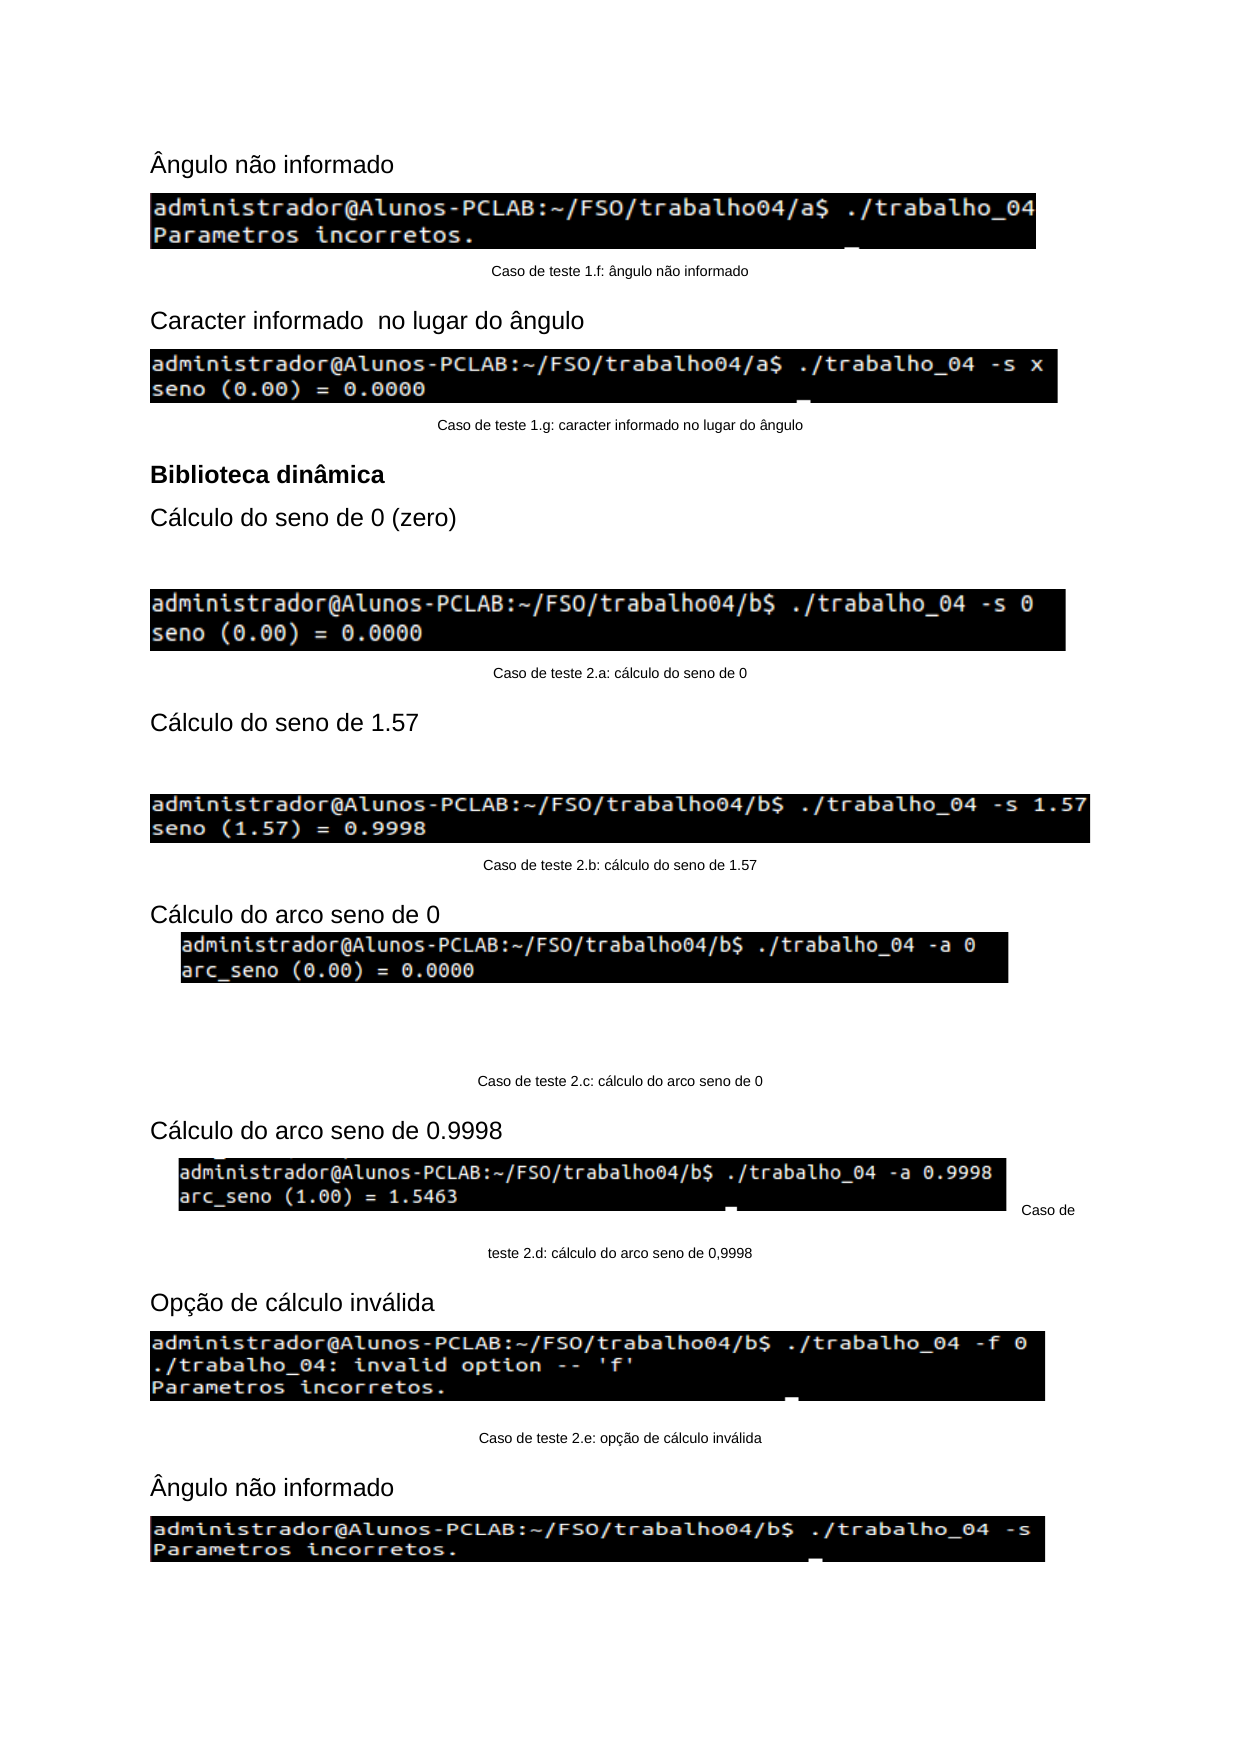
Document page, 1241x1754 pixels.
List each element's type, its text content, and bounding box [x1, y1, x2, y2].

list Opção de cálculo inválida [150, 1288, 1090, 1317]
picture [150, 1331, 1046, 1401]
list Ângulo não informado [150, 150, 1090, 249]
list Caso de teste 1.f: ângulo não informado [150, 263, 1090, 292]
list Cálculo do seno de 0 (zero) [150, 503, 1090, 532]
list Cálculo do arco seno de 0.9998 [150, 1116, 1090, 1144]
picture [150, 589, 1066, 651]
list Cálculo do arco seno de 0 [150, 900, 1090, 929]
picture [150, 794, 1091, 843]
picture [150, 1516, 1046, 1562]
picture [180, 932, 1009, 983]
list Caso de teste 2.c: cálculo do arco seno de 0 [150, 1073, 1090, 1101]
list Ângulo não informado [150, 1473, 1090, 1502]
text Caracter informado no lugar do ângulo [150, 306, 1090, 403]
picture [150, 349, 1058, 403]
text Caso de teste 2.a: cálculo do seno de 0 [150, 665, 1090, 694]
text Caso de teste 2.d: cálculo do arco seno de 0,9998 [150, 1202, 1090, 1274]
text Caso de teste 1.g: caracter informado no lugar do ângulo [150, 417, 1090, 446]
list Biblioteca dinâmica [150, 460, 1090, 489]
picture [150, 193, 1036, 249]
text Caso de teste 2.e: opção de cálculo inválida [150, 1430, 1090, 1459]
text Caso de teste 2.b: cálculo do seno de 1.57 [150, 857, 1090, 886]
picture [178, 1158, 1007, 1211]
list Cálculo do seno de 1.57 [150, 708, 1090, 737]
